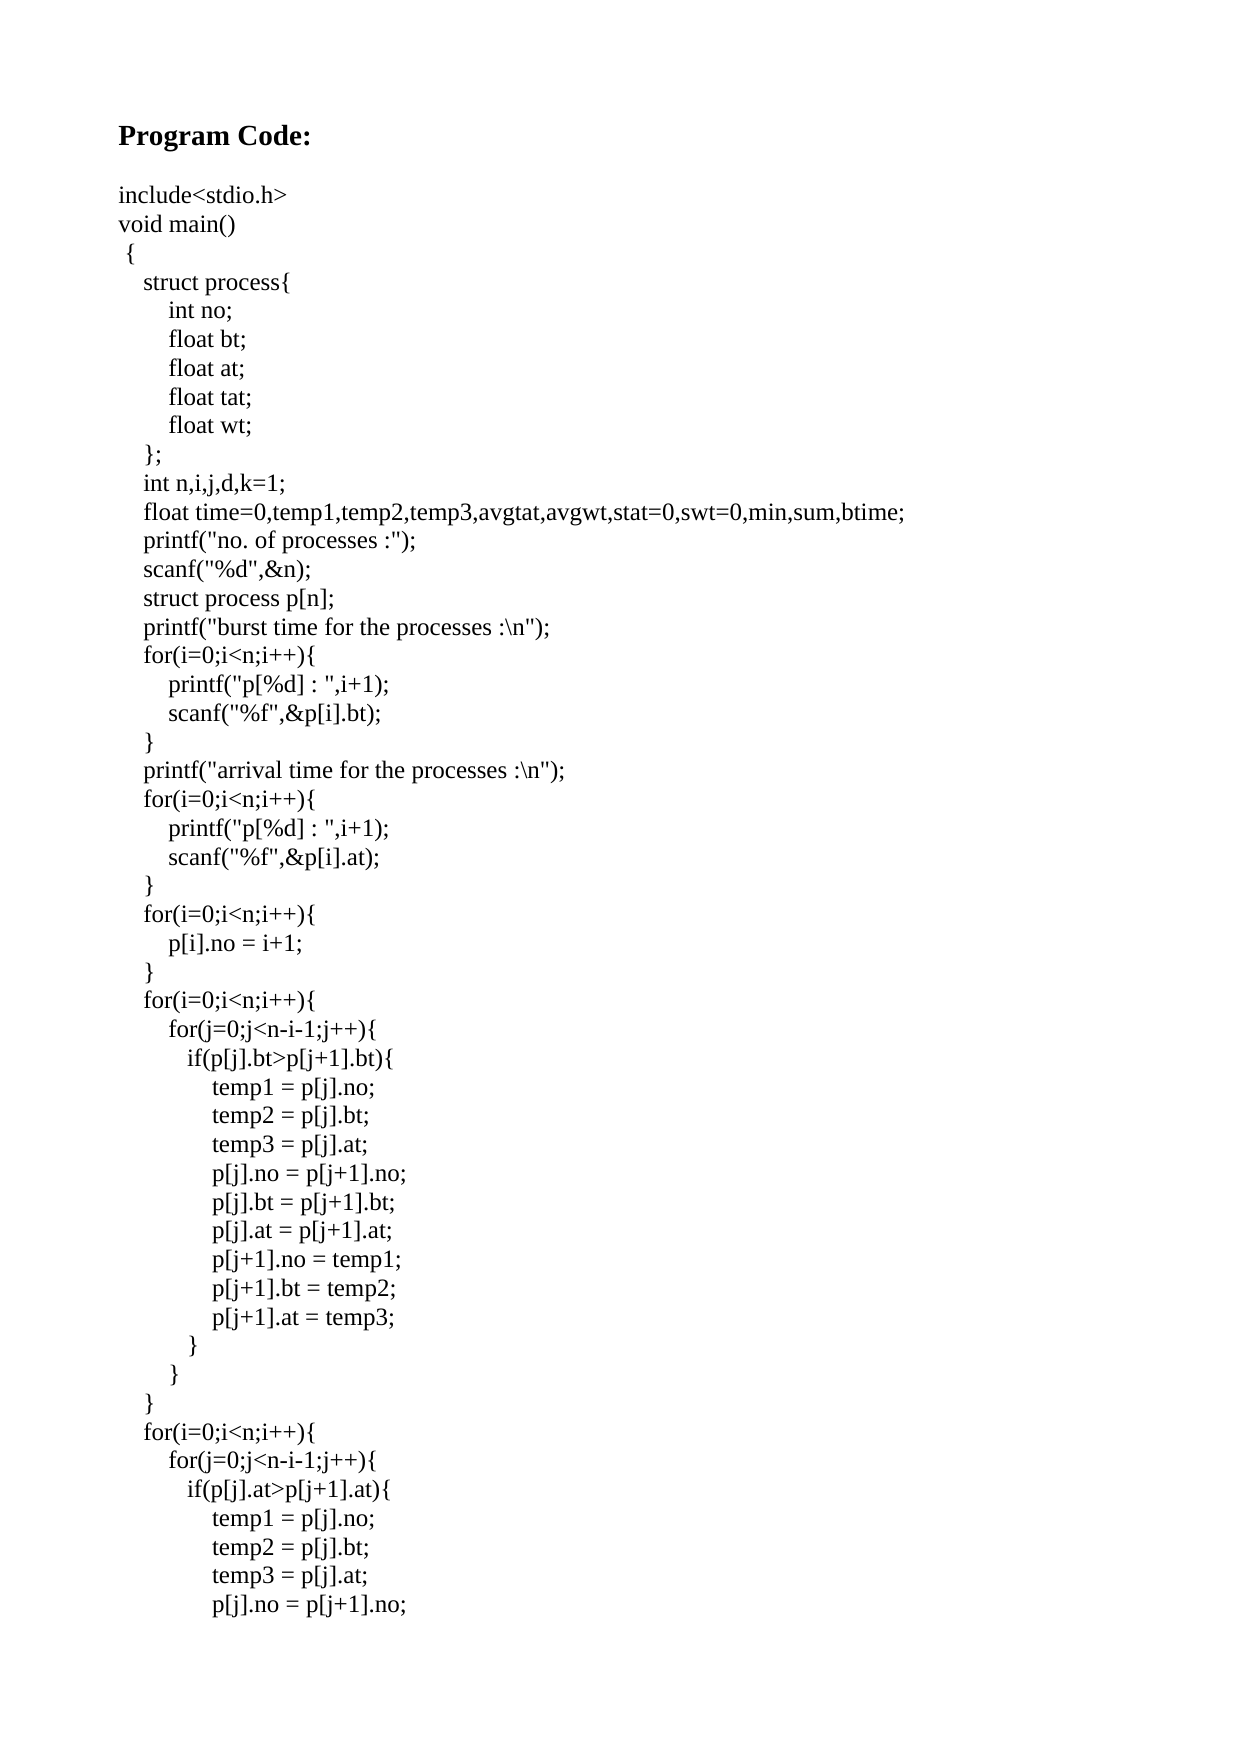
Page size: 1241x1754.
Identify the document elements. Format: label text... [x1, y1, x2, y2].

text Program Code: [118, 118, 1122, 152]
text include<stdio.h> void main() { struct process{ int no; float bt; float at; float tat; float wt; }; int n,i,j,d,k=1; float time=0,temp1,temp2,temp3,avgtat,avgwt,stat=0,swt=0,min,sum,btime; printf("no. of processes :"); scanf("%d",&n); struct process p[n]; printf("burst time for the processes :\n"); for(i=0;i<n;i++){ printf("p[%d] : ",i+1); scanf("%f",&p[i].bt); } printf("arrival time for the processes :\n"); for(i=0;i<n;i++){ printf("p[%d] : ",i+1); scanf("%f",&p[i].at); } for(i=0;i<n;i++){ p[i].no = i+1; } for(i=0;i<n;i++){ for(j=0;j<n-i-1;j++){ if(p[j].bt>p[j+1].bt){ temp1 = p[j].no; temp2 = p[j].bt; temp3 = p[j].at; p[j].no = p[j+1].no; p[j].bt = p[j+1].bt; p[j].at = p[j+1].at; p[j+1].no = temp1; p[j+1].bt = temp2; p[j+1].at = temp3; } } } for(i=0;i<n;i++){ for(j=0;j<n-i-1;j++){ if(p[j].at>p[j+1].at){ temp1 = p[j].no; temp2 = p[j].bt; temp3 = p[j].at; p[j].no = p[j+1].no; [118, 180, 1122, 1618]
